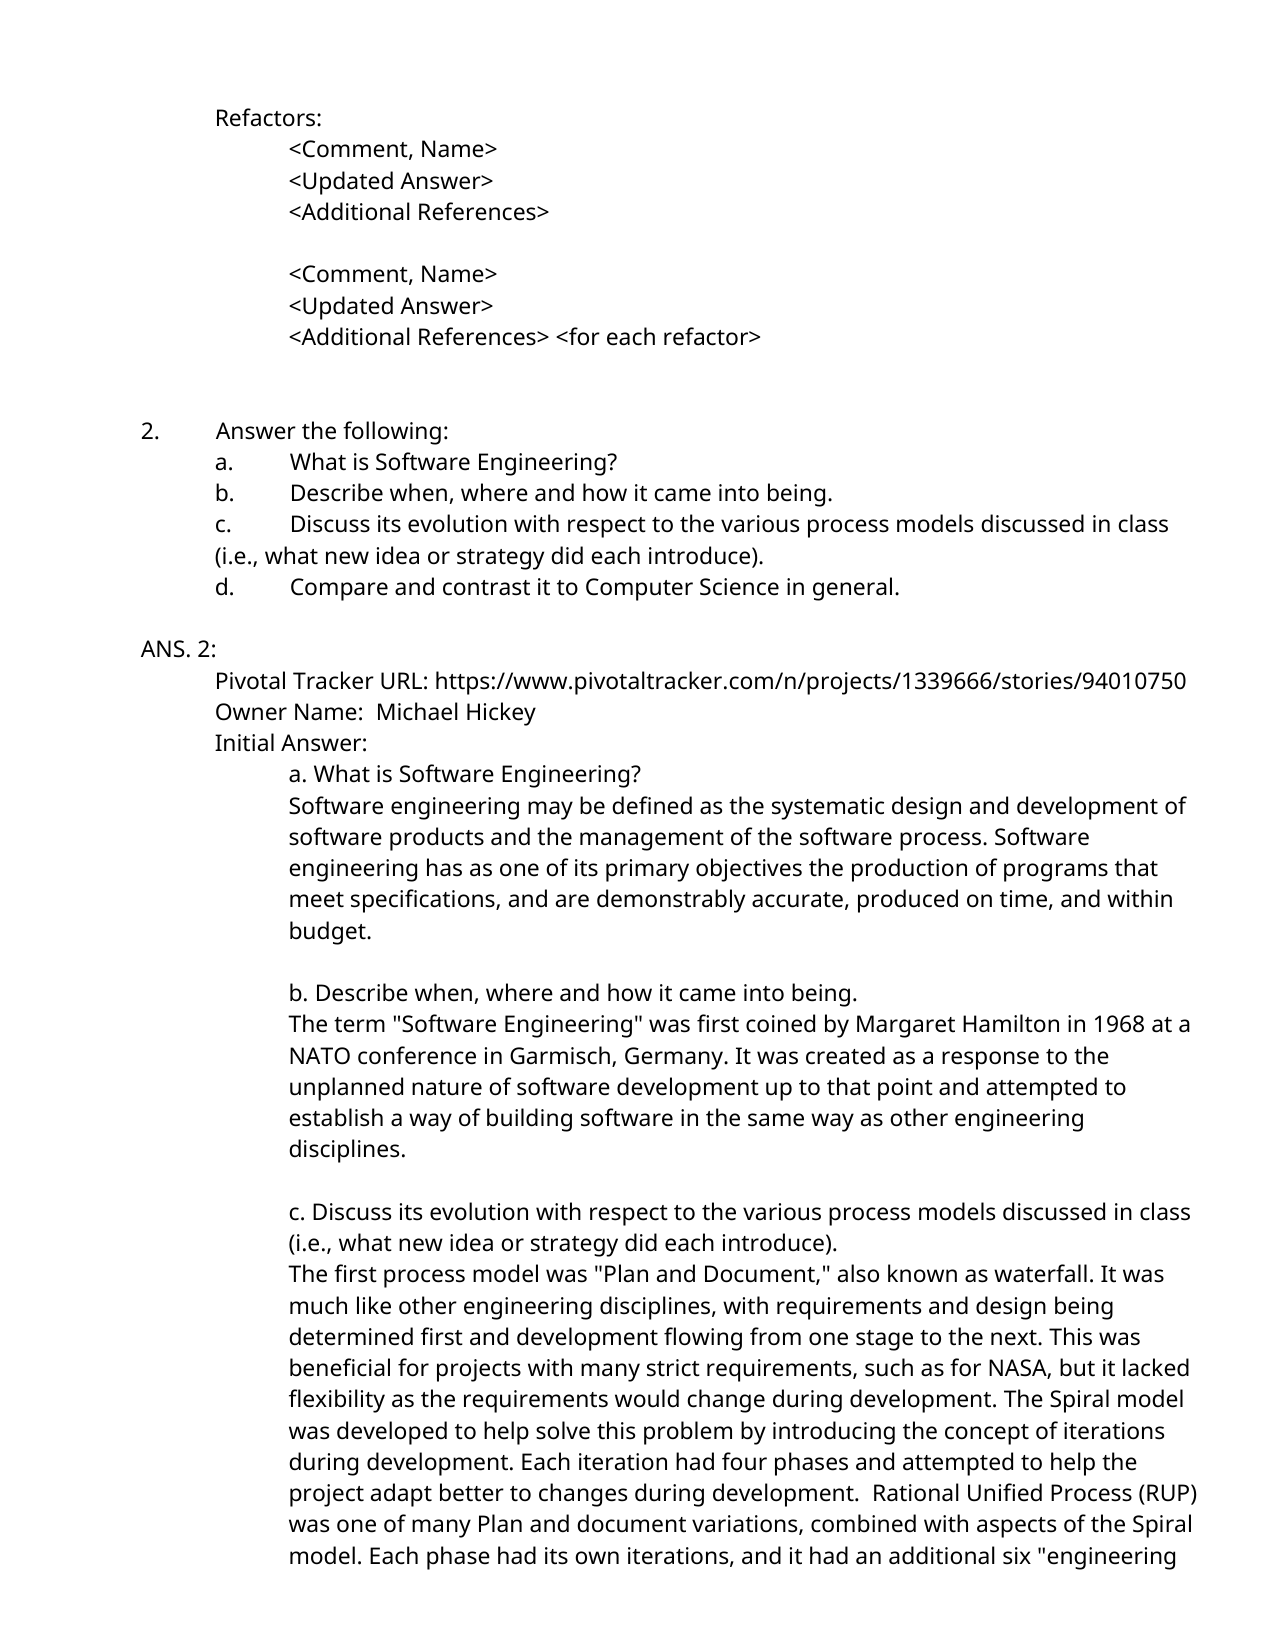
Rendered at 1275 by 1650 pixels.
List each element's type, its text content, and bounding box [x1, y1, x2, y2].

text a. What is Software Engineering? [288, 758, 1204, 789]
text b. Describe when, where and how it came into being. [214, 477, 1204, 508]
text <Updated Answer> [288, 289, 1204, 321]
text <Additional References> [288, 196, 1204, 227]
text Refactors: [214, 102, 1204, 133]
text 2. Answer the following: [141, 414, 1204, 446]
text The term "Software Engineering" was first coined by Margaret Hamilton in 1968 at a NATO conference in Garmisch, Germany. It was created as a response to the unplanned nature of software development up to that point and attempted to establish a way of building software in the same way as other engineering disciplines. [288, 1008, 1204, 1164]
text Owner Name: Michael Hickey [214, 696, 1204, 727]
text <Updated Answer> [288, 164, 1204, 196]
text a. What is Software Engineering? [214, 446, 1204, 477]
text ANS. 2: [141, 633, 1204, 664]
text The first process model was "Plan and Document," also known as waterfall. It was much like other engineering disciplines, with requirements and design being determined first and development flowing from one stage to the next. This was beneficial for projects with many strict requirements, such as for NASA, but it lacked flexibility as the requirements would change during development. The Spiral model was developed to help solve this problem by introducing the concept of iterations during development. Each iteration had four phases and attempted to help the project adapt better to changes during development. Rational Unified Process (RUP) was one of many Plan and document variations, combined with aspects of the Spiral model. Each phase had its own iterations, and it had an additional six "engineering [288, 1258, 1204, 1571]
text Pivotal Tracker URL: https://www.pivotaltracker.com/n/projects/1339666/stories/94010750 [214, 664, 1204, 696]
text <Comment, Name> [288, 133, 1204, 164]
text c. Discuss its evolution with respect to the various process models discussed in class (i.e., what new idea or strategy did each introduce). [214, 508, 1204, 571]
text <Comment, Name> [288, 258, 1204, 289]
text b. Describe when, where and how it came into being. [288, 977, 1204, 1008]
text c. Discuss its evolution with respect to the various process models discussed in class (i.e., what new idea or strategy did each introduce). [288, 1196, 1204, 1258]
text d. Compare and contrast it to Computer Science in general. [214, 571, 1204, 602]
text Initial Answer: [214, 727, 1204, 758]
text Software engineering may be defined as the systematic design and development of software products and the management of the software process. Software engineering has as one of its primary objectives the production of programs that meet specifications, and are demonstrably accurate, produced on time, and within budget. [288, 789, 1204, 946]
text <Additional References> <for each refactor> [288, 321, 1204, 352]
